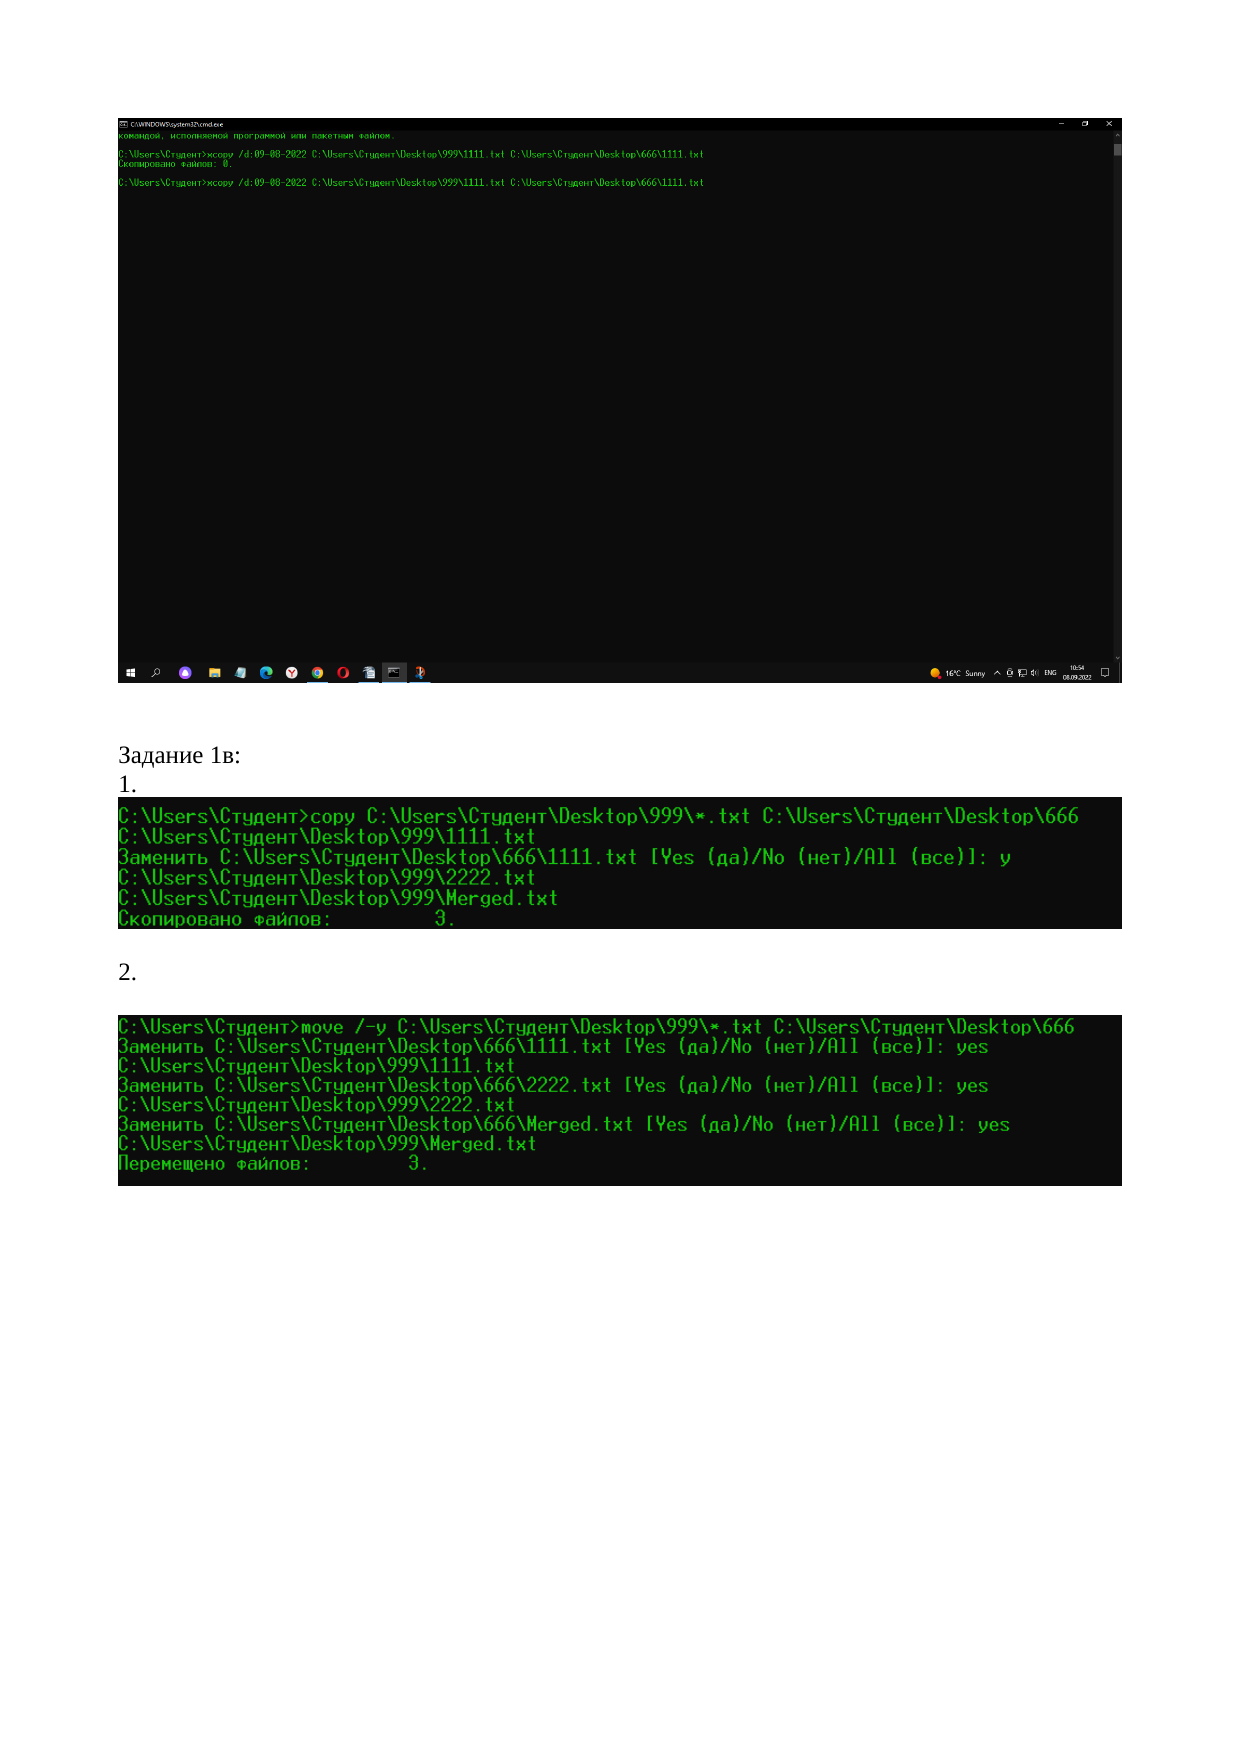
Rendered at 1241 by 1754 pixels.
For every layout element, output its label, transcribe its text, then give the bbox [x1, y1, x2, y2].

picture [118, 118, 1122, 683]
text Задание 1в: [118, 740, 1122, 769]
text 2. [118, 957, 1122, 986]
picture [118, 797, 1122, 929]
picture [118, 1015, 1122, 1186]
text 1. [118, 769, 1122, 797]
